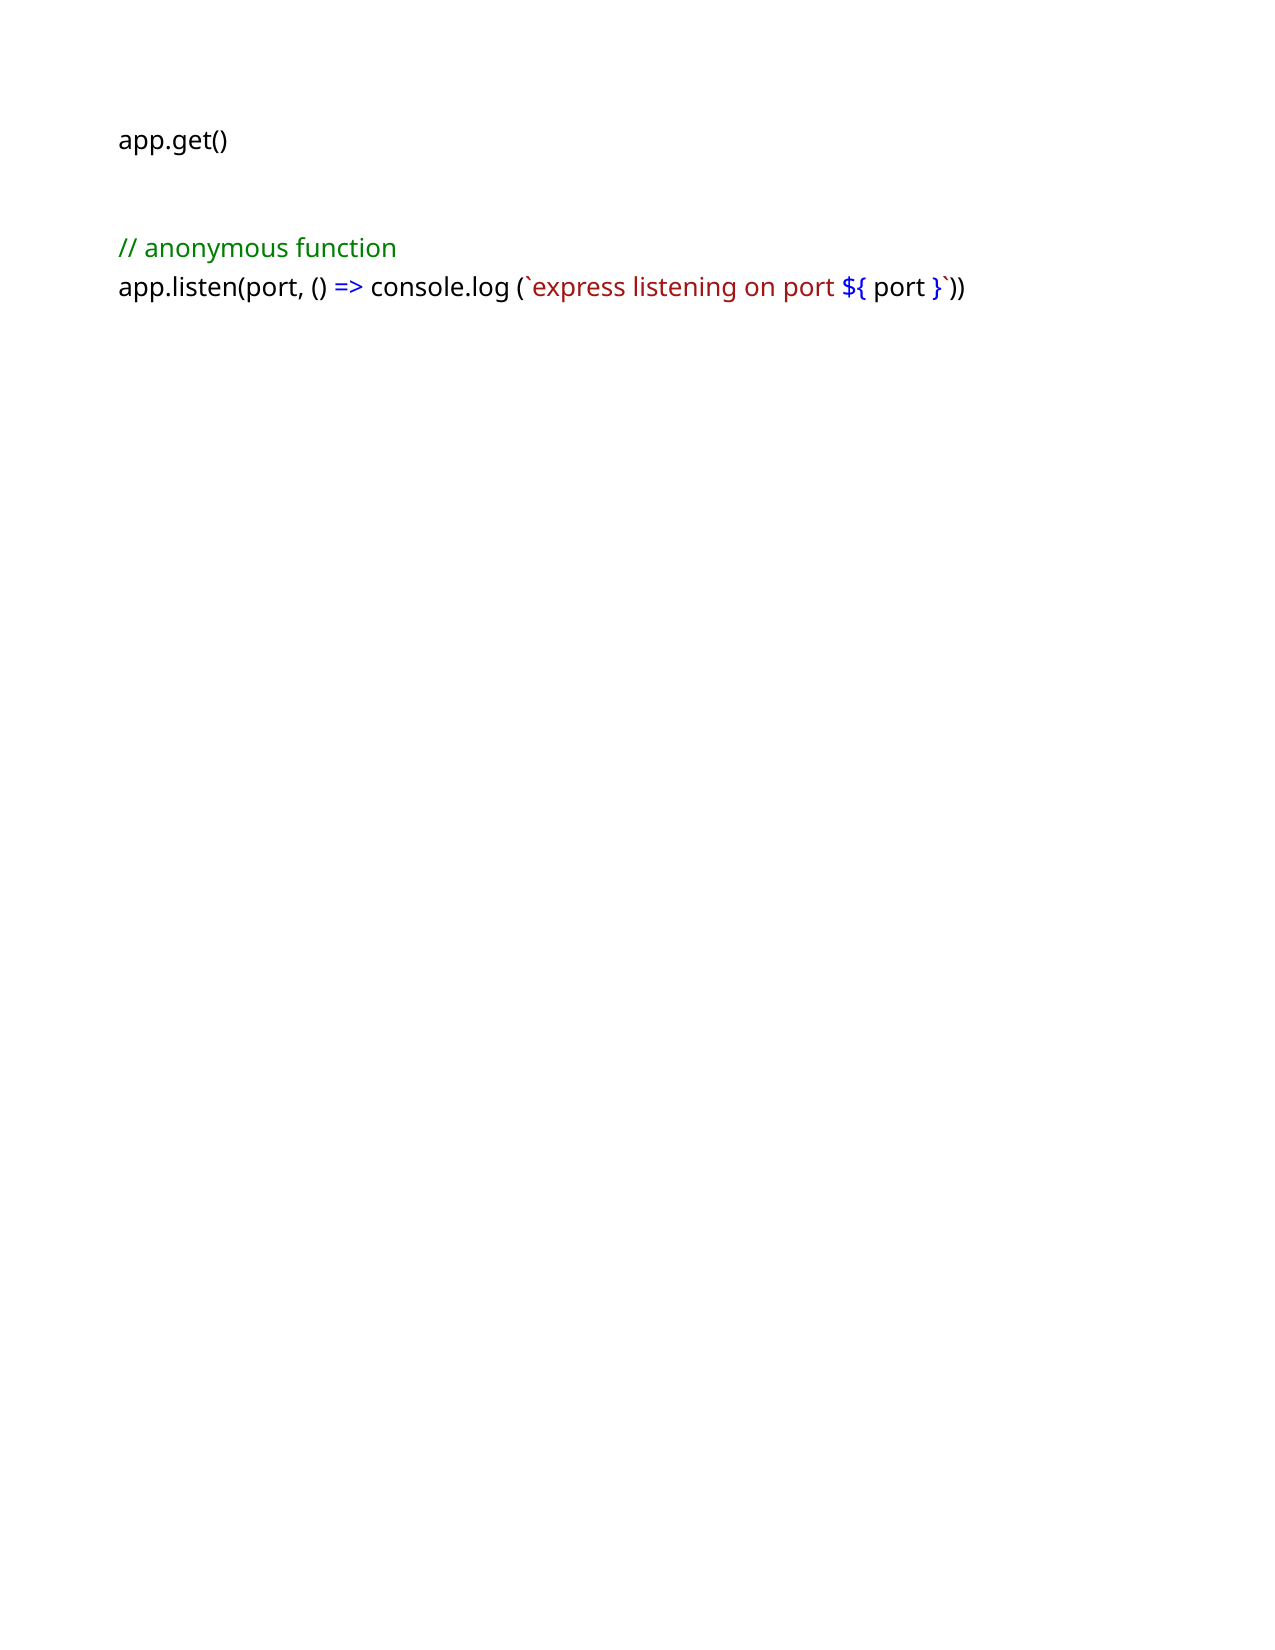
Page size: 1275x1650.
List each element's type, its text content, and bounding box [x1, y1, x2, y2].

text app.get() [118, 118, 1157, 157]
text // anonymous function [118, 226, 1157, 265]
text app.listen(port, () => console.log (`express listening on port ${ port }`)) [118, 265, 1157, 304]
